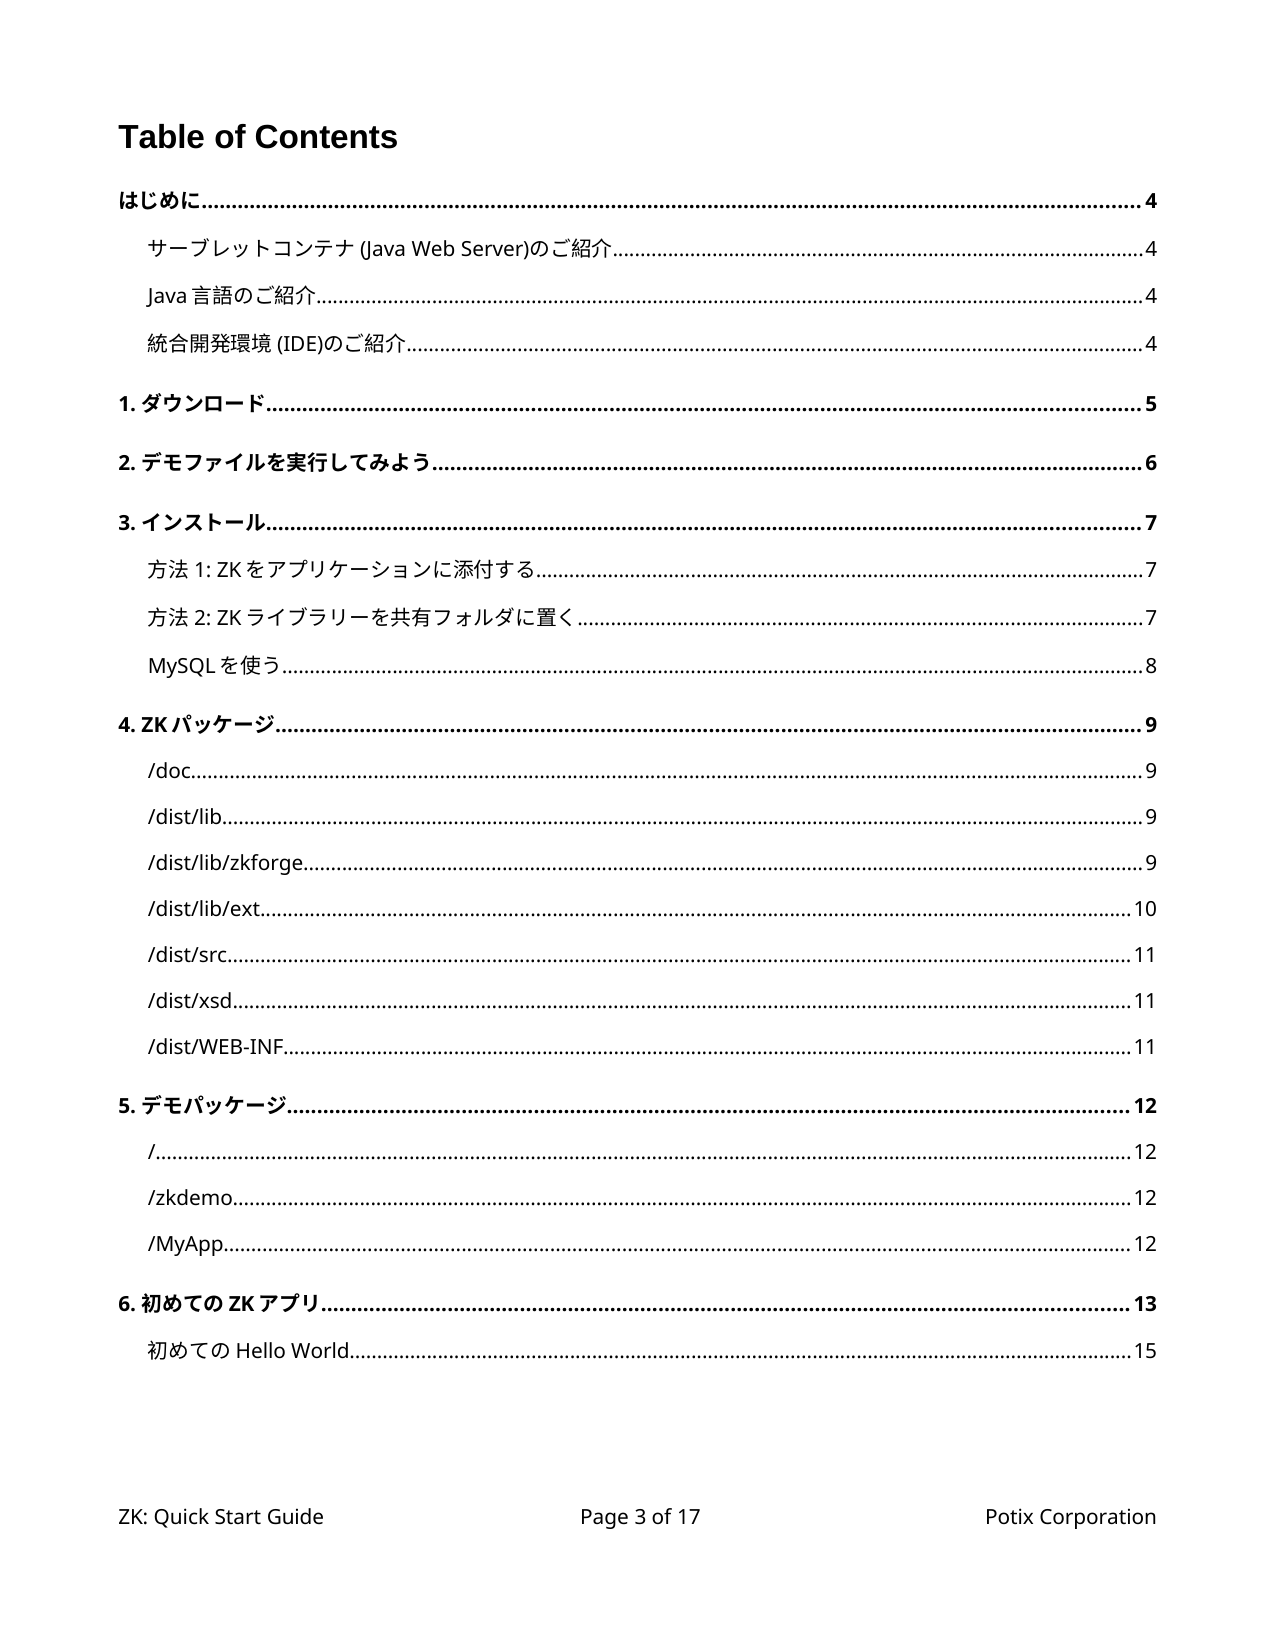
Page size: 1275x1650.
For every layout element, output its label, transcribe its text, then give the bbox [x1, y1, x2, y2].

text /dist/lib/ext 10 [148, 894, 1157, 922]
text 5. デモパッケージ 12 [118, 1090, 1157, 1120]
text 1. ダウンロード 5 [118, 387, 1157, 417]
text サーブレットコンテナ (Java Web Server)のご紹介 4 [148, 232, 1157, 262]
text /MyApp 12 [148, 1229, 1157, 1258]
text 6. 初めてのZKアプリ 13 [118, 1287, 1157, 1317]
text /dist/lib 9 [148, 802, 1157, 831]
text /dist/src 11 [148, 940, 1157, 968]
text /dist/lib/zkforge 9 [148, 848, 1157, 877]
text 統合開発環境 (IDE)のご紹介 4 [148, 328, 1157, 358]
text はじめに 4 [118, 184, 1157, 214]
text 4. ZKパッケージ 9 [118, 709, 1157, 739]
text 方法 2: ZKライブラリーを共有フォルダに置く 7 [148, 602, 1157, 632]
text /zkdemo 12 [148, 1183, 1157, 1212]
text /dist/WEB-INF 11 [148, 1032, 1157, 1060]
text 3. インストール 7 [118, 506, 1157, 536]
text /doc 9 [148, 756, 1157, 785]
text /dist/xsd 11 [148, 986, 1157, 1014]
text 2. デモファイルを実行してみよう 6 [118, 447, 1157, 477]
text Java言語のご紹介 4 [148, 280, 1157, 310]
subtitle Table of Contents [118, 118, 1157, 155]
text 方法 1: ZKをアプリケーションに添付する 7 [148, 554, 1157, 584]
text MySQLを使う 8 [148, 649, 1157, 679]
text 初めての Hello World 15 [148, 1335, 1157, 1365]
text / 12 [148, 1137, 1157, 1166]
